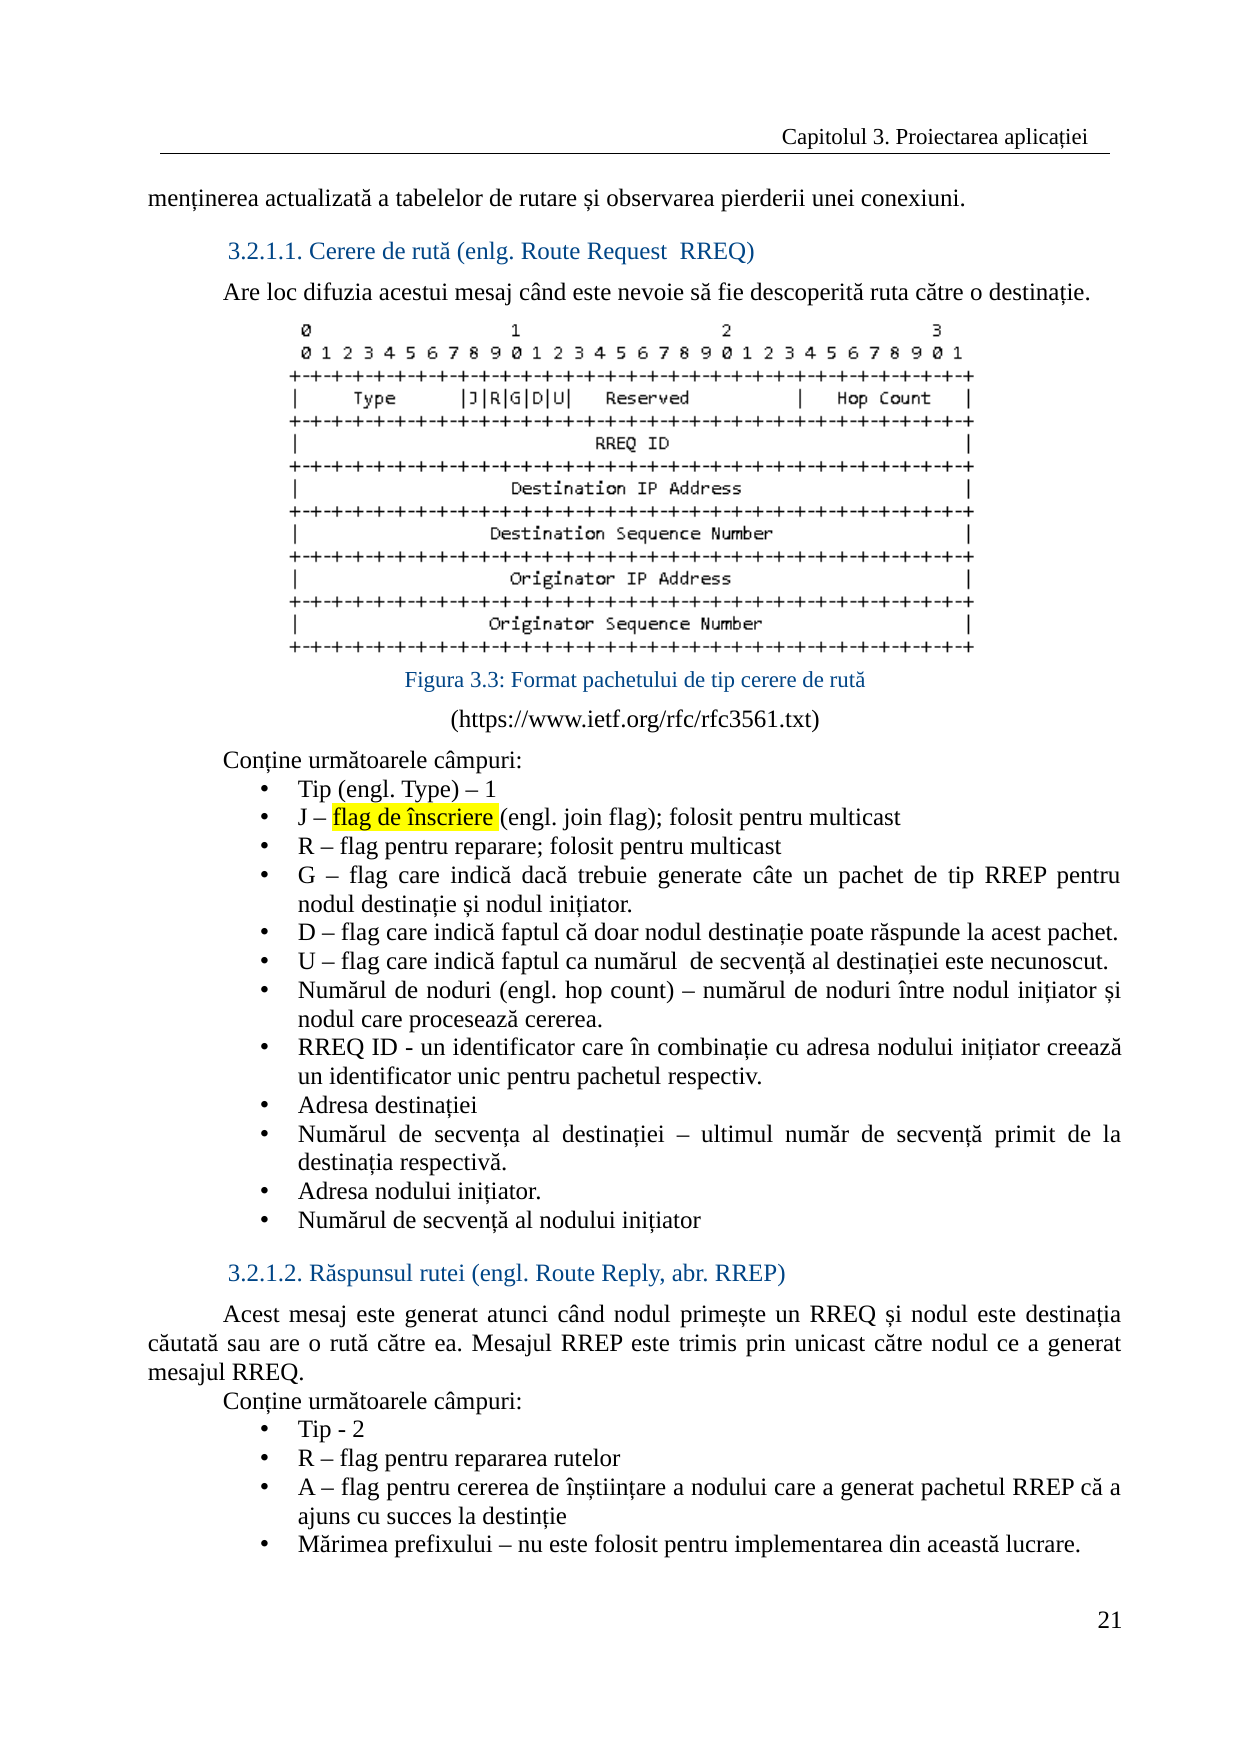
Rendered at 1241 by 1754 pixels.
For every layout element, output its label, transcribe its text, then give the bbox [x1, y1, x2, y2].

text Conține următoarele câmpuri: [148, 306, 1122, 774]
list Numărul de secvență al nodului inițiator [260, 1205, 1122, 1234]
text Figura 3.3: Format pachetului de tip cerere de rută [282, 666, 988, 692]
list A – flag pentru cererea de înștiințare a nodului care a generat pachetul RREP că a ajuns cu succes la destinție [260, 1472, 1122, 1529]
subtitle Răspunsul rutei (engl. Route Reply, abr. RREP) [221, 1258, 1122, 1287]
list Tip (engl. Type) – 1 [260, 774, 1122, 802]
text Acest mesaj este generat atunci când nodul primește un RREQ și nodul este destinația căutată sau are o rută către ea. Mesajul RREP este trimis prin unicast către nodul ce a generat mesajul RREQ. [148, 1299, 1122, 1386]
picture [281, 317, 989, 666]
list J – flag de înscriere (engl. join flag); folosit pentru multicast [260, 802, 1122, 831]
list Adresa destinației [260, 1090, 1122, 1119]
list Adresa nodului inițiator. [260, 1176, 1122, 1205]
text Conține următoarele câmpuri: [148, 1386, 1122, 1414]
list Numărul de secvența al destinației – ultimul număr de secvență primit de la destinația respectivă. [260, 1119, 1122, 1176]
list G – flag care indică dacă trebuie generate câte un pachet de tip RREP pentru nodul destinație și nodul inițiator. [260, 860, 1122, 917]
list R – flag pentru reparare; folosit pentru multicast [260, 831, 1122, 860]
text (https://www.ietf.org/rfc/rfc3561.txt) [282, 704, 988, 733]
list R – flag pentru repararea rutelor [260, 1443, 1122, 1472]
list D – flag care indică faptul că doar nodul destinație poate răspunde la acest pachet. [260, 917, 1122, 946]
subtitle Cerere de rută (enlg. Route Request RREQ) [221, 236, 1122, 265]
text menținerea actualizată a tabelelor de rutare și observarea pierderii unei conexiuni. [148, 183, 1122, 211]
list Numărul de noduri (engl. hop count) – numărul de noduri între nodul inițiator și nodul care procesează cererea. [260, 975, 1122, 1032]
list Tip - 2 [260, 1414, 1122, 1443]
list U – flag care indică faptul ca numărul de secvență al destinației este necunoscut. [260, 946, 1122, 975]
text Are loc difuzia acestui mesaj când este nevoie să fie descoperită ruta către o destinație. [148, 277, 1122, 306]
list Mărimea prefixului – nu este folosit pentru implementarea din această lucrare. [260, 1529, 1122, 1558]
list RREQ ID - un identificator care în combinație cu adresa nodului inițiator creează un identificator unic pentru pachetul respectiv. [260, 1032, 1122, 1090]
